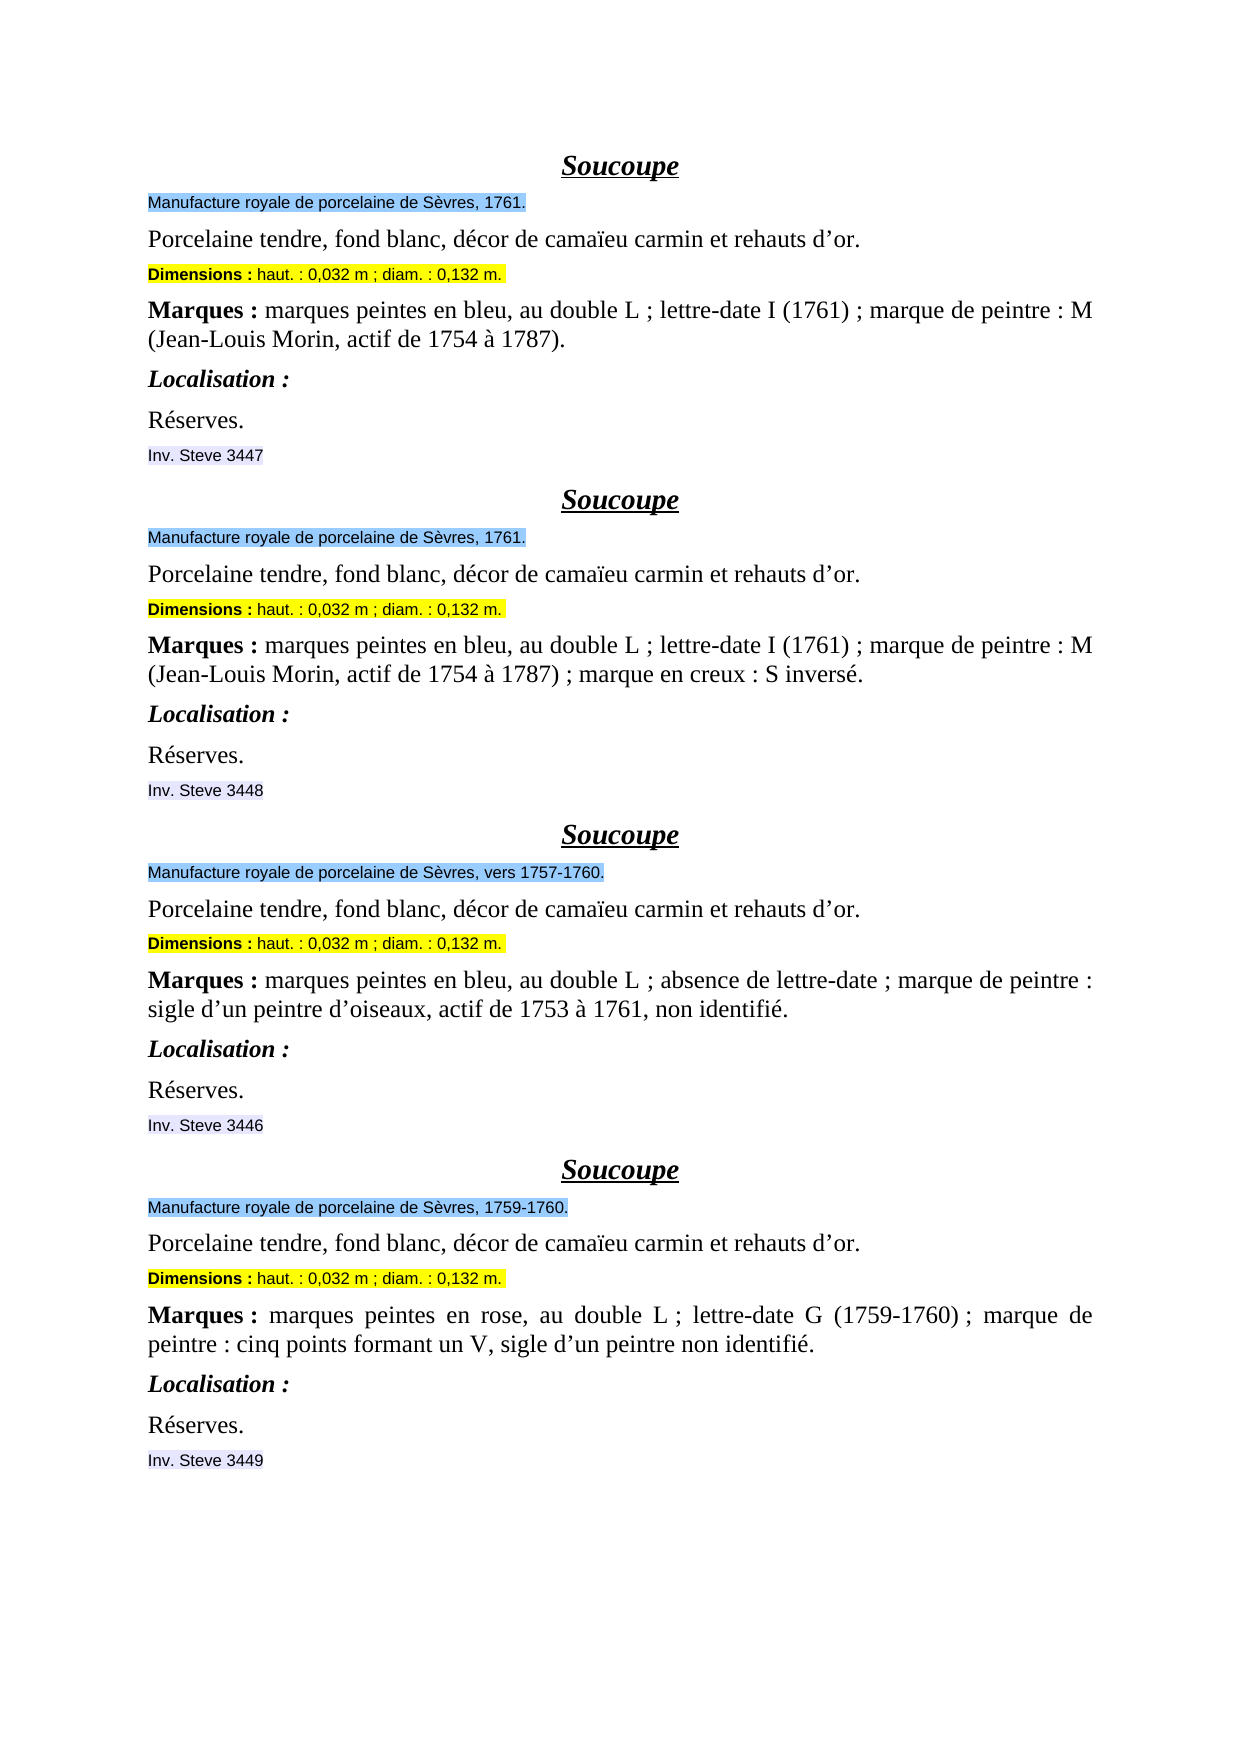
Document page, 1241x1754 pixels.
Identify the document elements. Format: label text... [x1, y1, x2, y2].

subtitle Soucoupe [148, 1152, 1093, 1186]
text Porcelaine tendre, fond blanc, décor de camaïeu carmin et rehauts d’or. [148, 1228, 1093, 1257]
text Réserves. [148, 405, 1093, 434]
text Marques : marques peintes en rose, au double L ; lettre-date G (1759-1760) ; marque de peintre : cinq points formant un V, sigle d’un peintre non identifié. [148, 1300, 1093, 1357]
text Réserves. [148, 740, 1093, 769]
text Marques : marques peintes en bleu, au double L ; absence de lettre-date ; marque de peintre : sigle d’un peintre d’oiseaux, actif de 1753 à 1761, non identifié. [148, 965, 1093, 1023]
text Manufacture royale de porcelaine de Sèvres, 1761. [526, 528, 1093, 547]
text Marques : marques peintes en bleu, au double L ; lettre-date I (1761) ; marque de peintre : M (Jean-Louis Morin, actif de 1754 à 1787). [148, 295, 1093, 353]
text Inv. Steve 3448 [263, 781, 1093, 800]
text Inv. Steve 3447 [263, 446, 1093, 465]
text Localisation : [148, 1369, 1093, 1398]
text Porcelaine tendre, fond blanc, décor de camaïeu carmin et rehauts d’or. [148, 894, 1093, 922]
subtitle Soucoupe [148, 817, 1093, 851]
text Dimensions : haut. : 0,032 m ; diam. : 0,132 m. [506, 1269, 1093, 1288]
text Réserves. [148, 1410, 1093, 1438]
subtitle Soucoupe [148, 482, 1093, 516]
text Manufacture royale de porcelaine de Sèvres, 1761. [526, 193, 1093, 212]
subtitle Soucoupe [148, 148, 1093, 181]
text Marques : marques peintes en bleu, au double L ; lettre-date I (1761) ; marque de peintre : M (Jean-Louis Morin, actif de 1754 à 1787) ; marque en creux : S inversé. [148, 630, 1093, 688]
text Inv. Steve 3449 [263, 1450, 1093, 1469]
text Dimensions : haut. : 0,032 m ; diam. : 0,132 m. [506, 264, 1093, 283]
text Réserves. [148, 1075, 1093, 1104]
text Localisation : [148, 364, 1093, 393]
text Manufacture royale de porcelaine de Sèvres, vers 1757-1760. [604, 863, 1093, 882]
text Dimensions : haut. : 0,032 m ; diam. : 0,132 m. [506, 599, 1093, 618]
text Porcelaine tendre, fond blanc, décor de camaïeu carmin et rehauts d’or. [148, 559, 1093, 587]
text Porcelaine tendre, fond blanc, décor de camaïeu carmin et rehauts d’or. [148, 224, 1093, 253]
text Inv. Steve 3446 [263, 1115, 1093, 1134]
text Dimensions : haut. : 0,032 m ; diam. : 0,132 m. [506, 934, 1093, 953]
text Manufacture royale de porcelaine de Sèvres, 1759-1760. [568, 1198, 1093, 1217]
text Localisation : [148, 699, 1093, 728]
text Localisation : [148, 1034, 1093, 1063]
